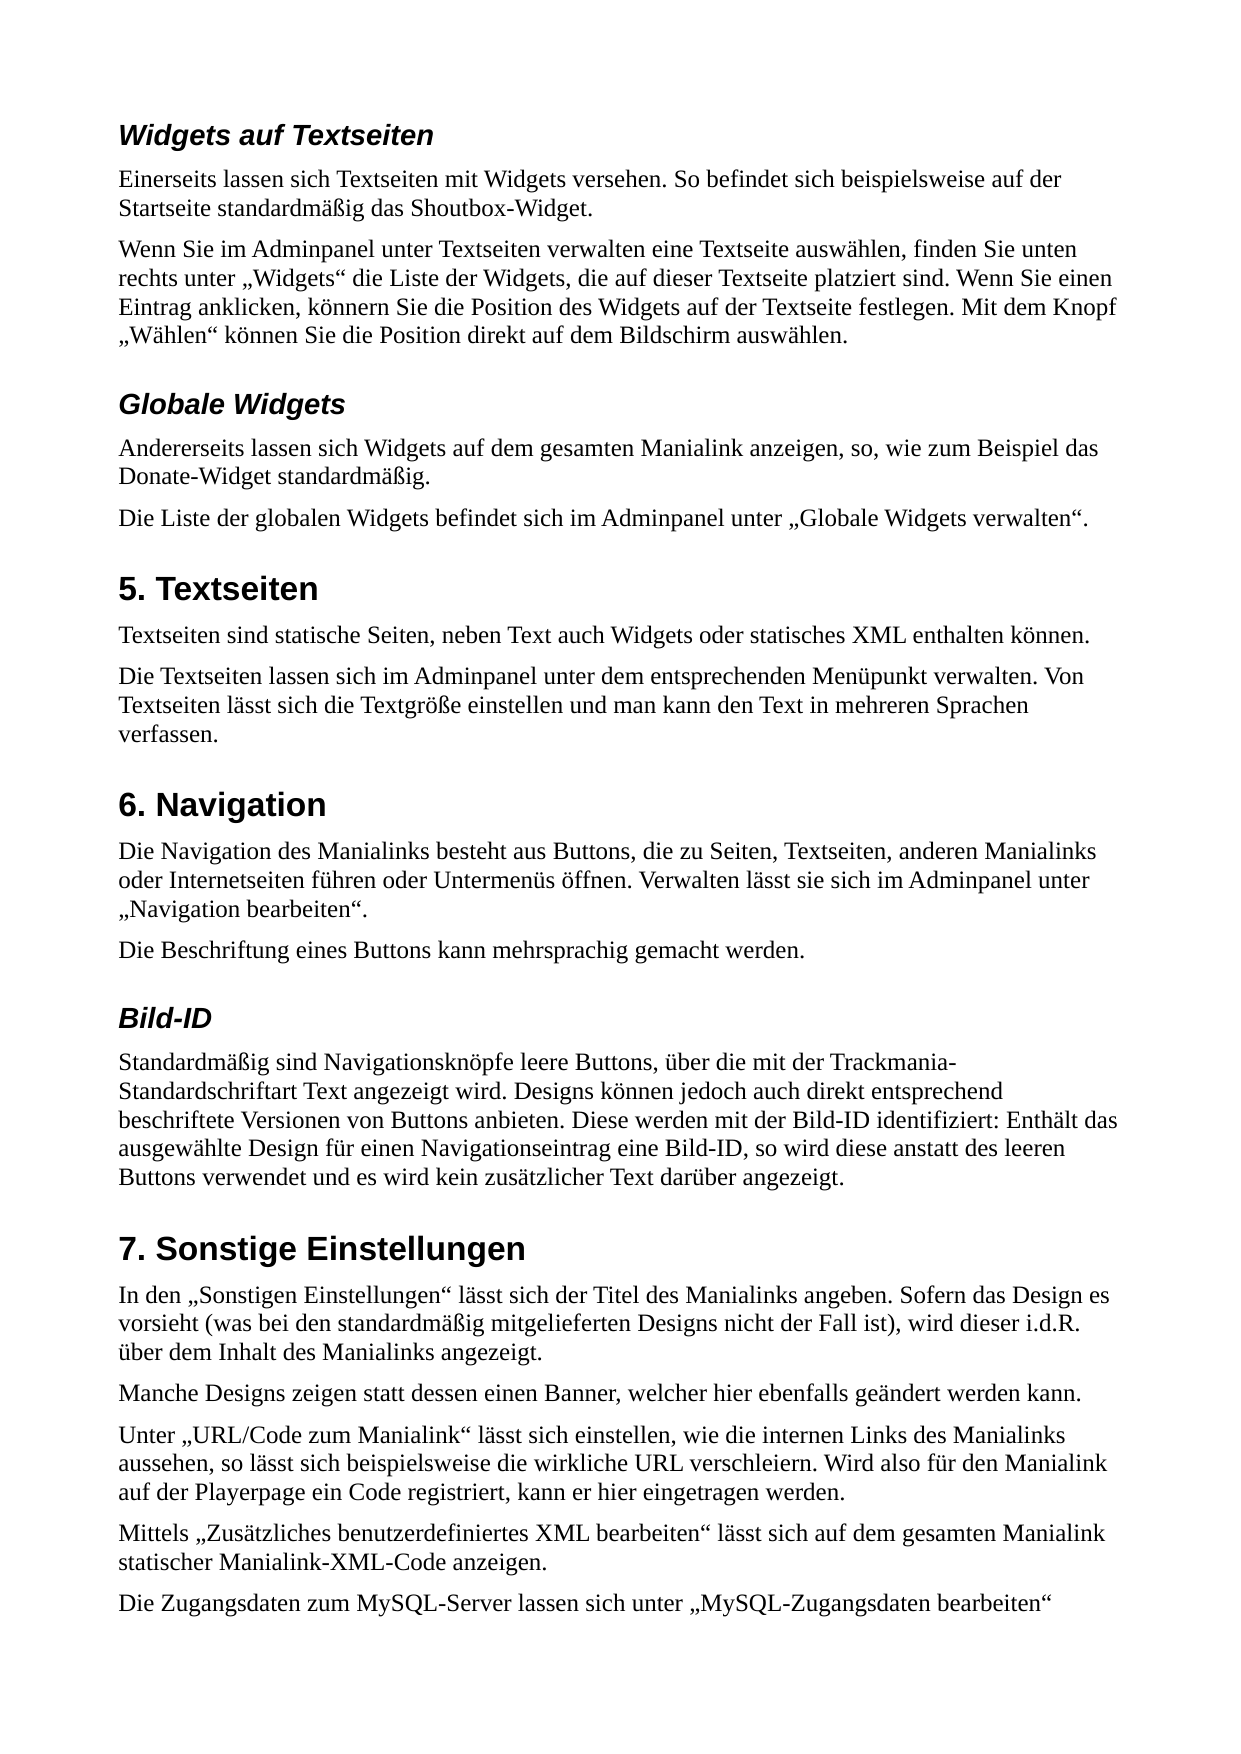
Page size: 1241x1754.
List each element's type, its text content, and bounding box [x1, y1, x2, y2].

subtitle Widgets auf Textseiten [118, 118, 1122, 152]
subtitle Globale Widgets [118, 387, 1122, 420]
text Textseiten sind statische Seiten, neben Text auch Widgets oder statisches XML enthalten können. [118, 620, 1122, 649]
text Unter „URL/Code zum Manialink“ lässt sich einstellen, wie die internen Links des Manialinks aussehen, so lässt sich beispielsweise die wirkliche URL verschleiern. Wird also für den Manialink auf der Playerpage ein Code registriert, kann er hier eingetragen werden. [118, 1420, 1122, 1506]
text Einerseits lassen sich Textseiten mit Widgets versehen. So befindet sich beispielsweise auf der Startseite standardmäßig das Shoutbox-Widget. [118, 164, 1122, 222]
text Die Beschriftung eines Buttons kann mehrsprachig gemacht werden. [118, 935, 1122, 964]
subtitle 6. Navigation [118, 785, 1122, 824]
text In den „Sonstigen Einstellungen“ lässt sich der Titel des Manialinks angeben. Sofern das Design es vorsieht (was bei den standardmäßig mitgelieferten Designs nicht der Fall ist), wird dieser i.d.R. über dem Inhalt des Manialinks angezeigt. [118, 1280, 1122, 1366]
text Andererseits lassen sich Widgets auf dem gesamten Manialink anzeigen, so, wie zum Beispiel das Donate-Widget standardmäßig. [118, 433, 1122, 490]
text Die Liste der globalen Widgets befindet sich im Adminpanel unter „Globale Widgets verwalten“. [118, 503, 1122, 531]
subtitle 5. Textseiten [118, 569, 1122, 608]
subtitle Bild-ID [118, 1001, 1122, 1035]
text Die Navigation des Manialinks besteht aus Buttons, die zu Seiten, Textseiten, anderen Manialinks oder Internetseiten führen oder Untermenüs öffnen. Verwalten lässt sie sich im Adminpanel unter „Navigation bearbeiten“. [118, 836, 1122, 922]
text Mittels „Zusätzliches benutzerdefiniertes XML bearbeiten“ lässt sich auf dem gesamten Manialink statischer Manialink-XML-Code anzeigen. [118, 1518, 1122, 1576]
text Standardmäßig sind Navigationsknöpfe leere Buttons, über die mit der Trackmania-Standardschriftart Text angezeigt wird. Designs können jedoch auch direkt entsprechend beschriftete Versionen von Buttons anbieten. Diese werden mit der Bild-ID identifiziert: Enthält das ausgewählte Design für einen Navigationseintrag eine Bild-ID, so wird diese anstatt des leeren Buttons verwendet und es wird kein zusätzlicher Text darüber angezeigt. [118, 1047, 1122, 1191]
text Manche Designs zeigen statt dessen einen Banner, welcher hier ebenfalls geändert werden kann. [118, 1378, 1122, 1407]
subtitle 7. Sonstige Einstellungen [118, 1228, 1122, 1267]
text Wenn Sie im Adminpanel unter Textseiten verwalten eine Textseite auswählen, finden Sie unten rechts unter „Widgets“ die Liste der Widgets, die auf dieser Textseite platziert sind. Wenn Sie einen Eintrag anklicken, könnern Sie die Position des Widgets auf der Textseite festlegen. Mit dem Knopf „Wählen“ können Sie die Position direkt auf dem Bildschirm auswählen. [118, 234, 1122, 349]
text Die Zugangsdaten zum MySQL-Server lassen sich unter „MySQL-Zugangsdaten bearbeiten“ [118, 1588, 1122, 1617]
text Die Textseiten lassen sich im Adminpanel unter dem entsprechenden Menüpunkt verwalten. Von Textseiten lässt sich die Textgröße einstellen und man kann den Text in mehreren Sprachen verfassen. [118, 661, 1122, 748]
